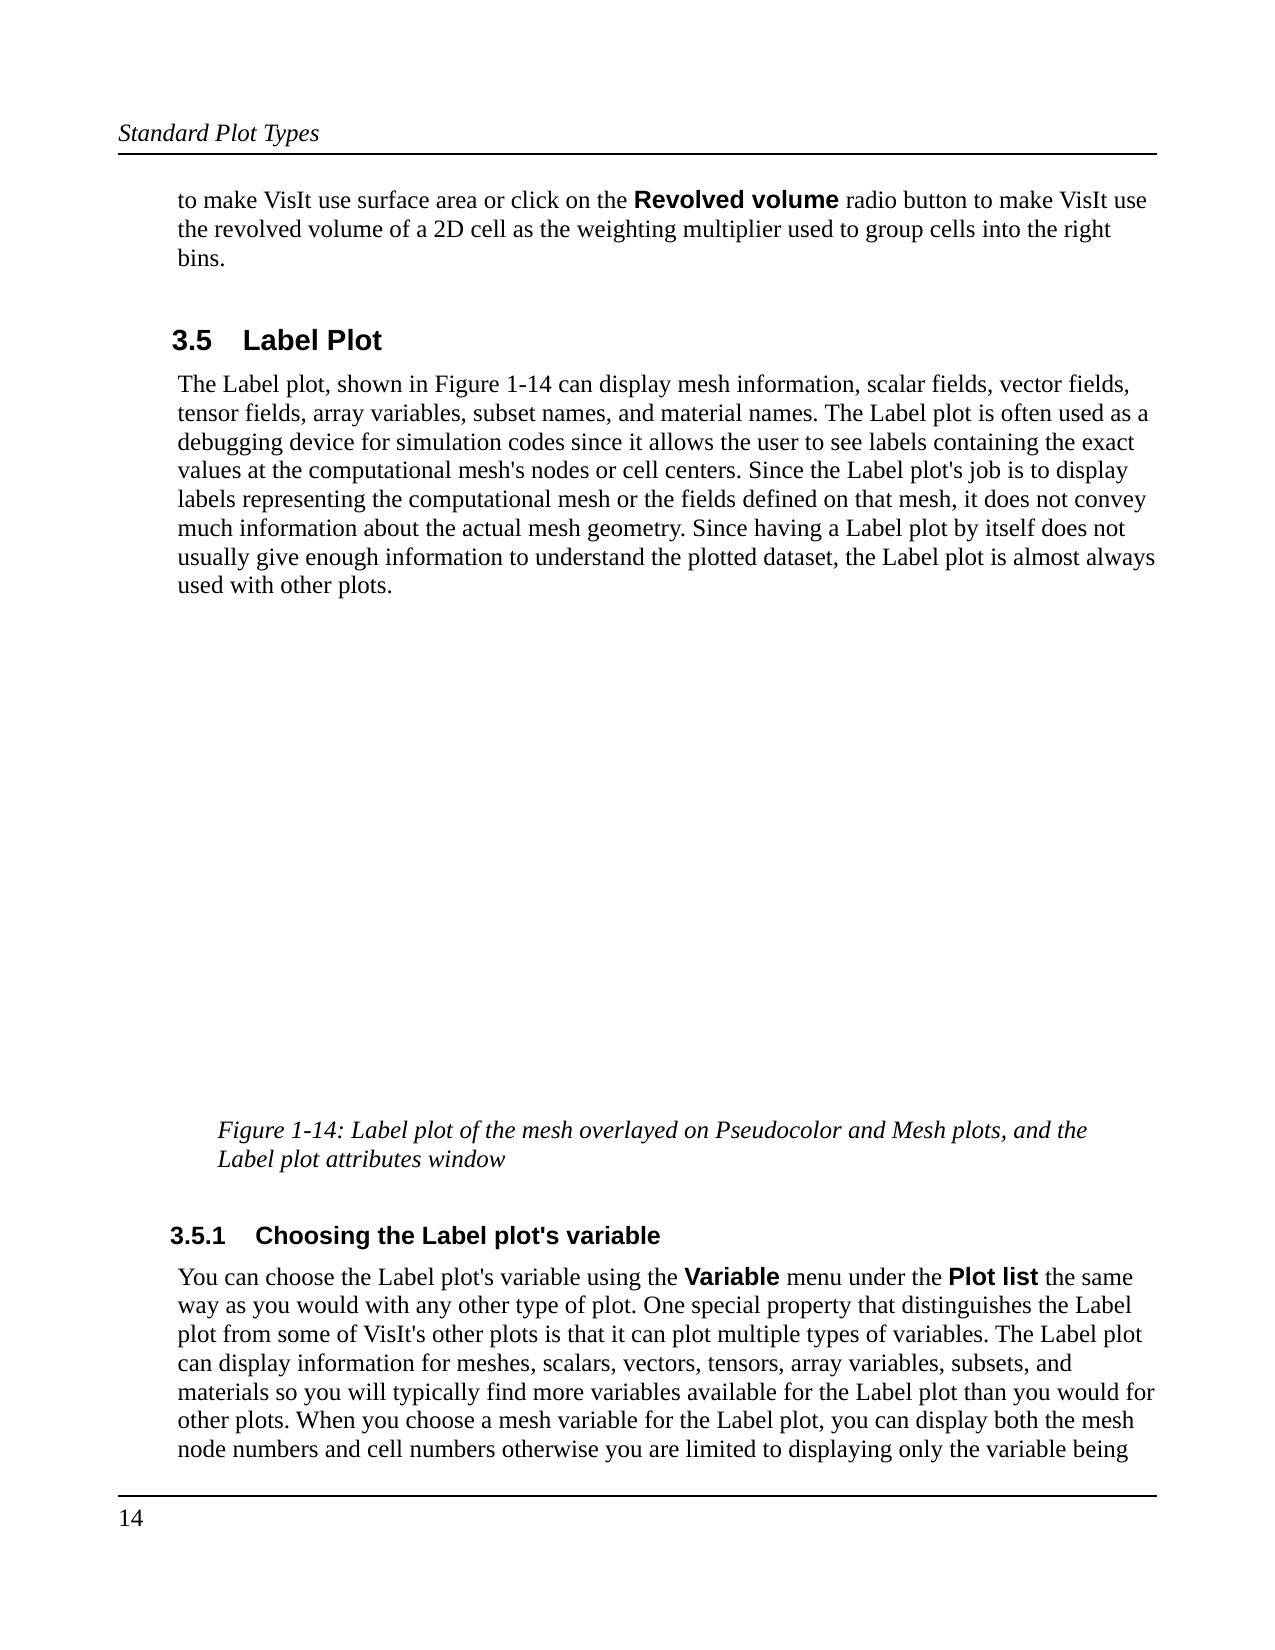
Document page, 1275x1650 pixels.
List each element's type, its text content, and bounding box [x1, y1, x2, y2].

subtitle Choosing the Label plot's variable [163, 664, 1157, 1250]
text Figure 1-14: Label plot of the mesh overlayed on Pseudocolor and Mesh plots, and the Label plot attributes window [217, 624, 1117, 1173]
text You can choose the Label plot's variable using the Variable menu under the Plot list the same way as you would with any other type of plot. One special property that distinguishes the Label plot from some of VisIt's other plots is that it can plot multiple types of variables. The Label plot can display information for meshes, scalars, vectors, tensors, array variables, subsets, and materials so you will typically find more variables available for the Label plot than you would for other plots. When you choose a mesh variable for the Label plot, you can display both the mesh node numbers and cell numbers otherwise you are limited to displaying only the variable being [177, 1262, 1157, 1463]
text [217, 1173, 1117, 1194]
text to make VisIt use surface area or click on the Revolved volume radio button to make VisIt use the revolved volume of a 2D cell as the weighting multiplier used to group cells into the right bins. [177, 185, 1157, 271]
subtitle Label Plot [163, 323, 1157, 357]
text The Label plot, shown in Figure 1-14 can display mesh information, scalar fields, vector fields, tensor fields, array variables, subset names, and material names. The Label plot is often used as a debugging device for simulation codes since it allows the user to see labels containing the exact values at the computational mesh's nodes or cell centers. Since the Label plot's job is to display labels representing the computational mesh or the fields defined on that mesh, it does not convey much information about the actual mesh geometry. Since having a Label plot by itself does not usually give enough information to understand the plotted dataset, the Label plot is almost always used with other plots. [177, 369, 1157, 599]
